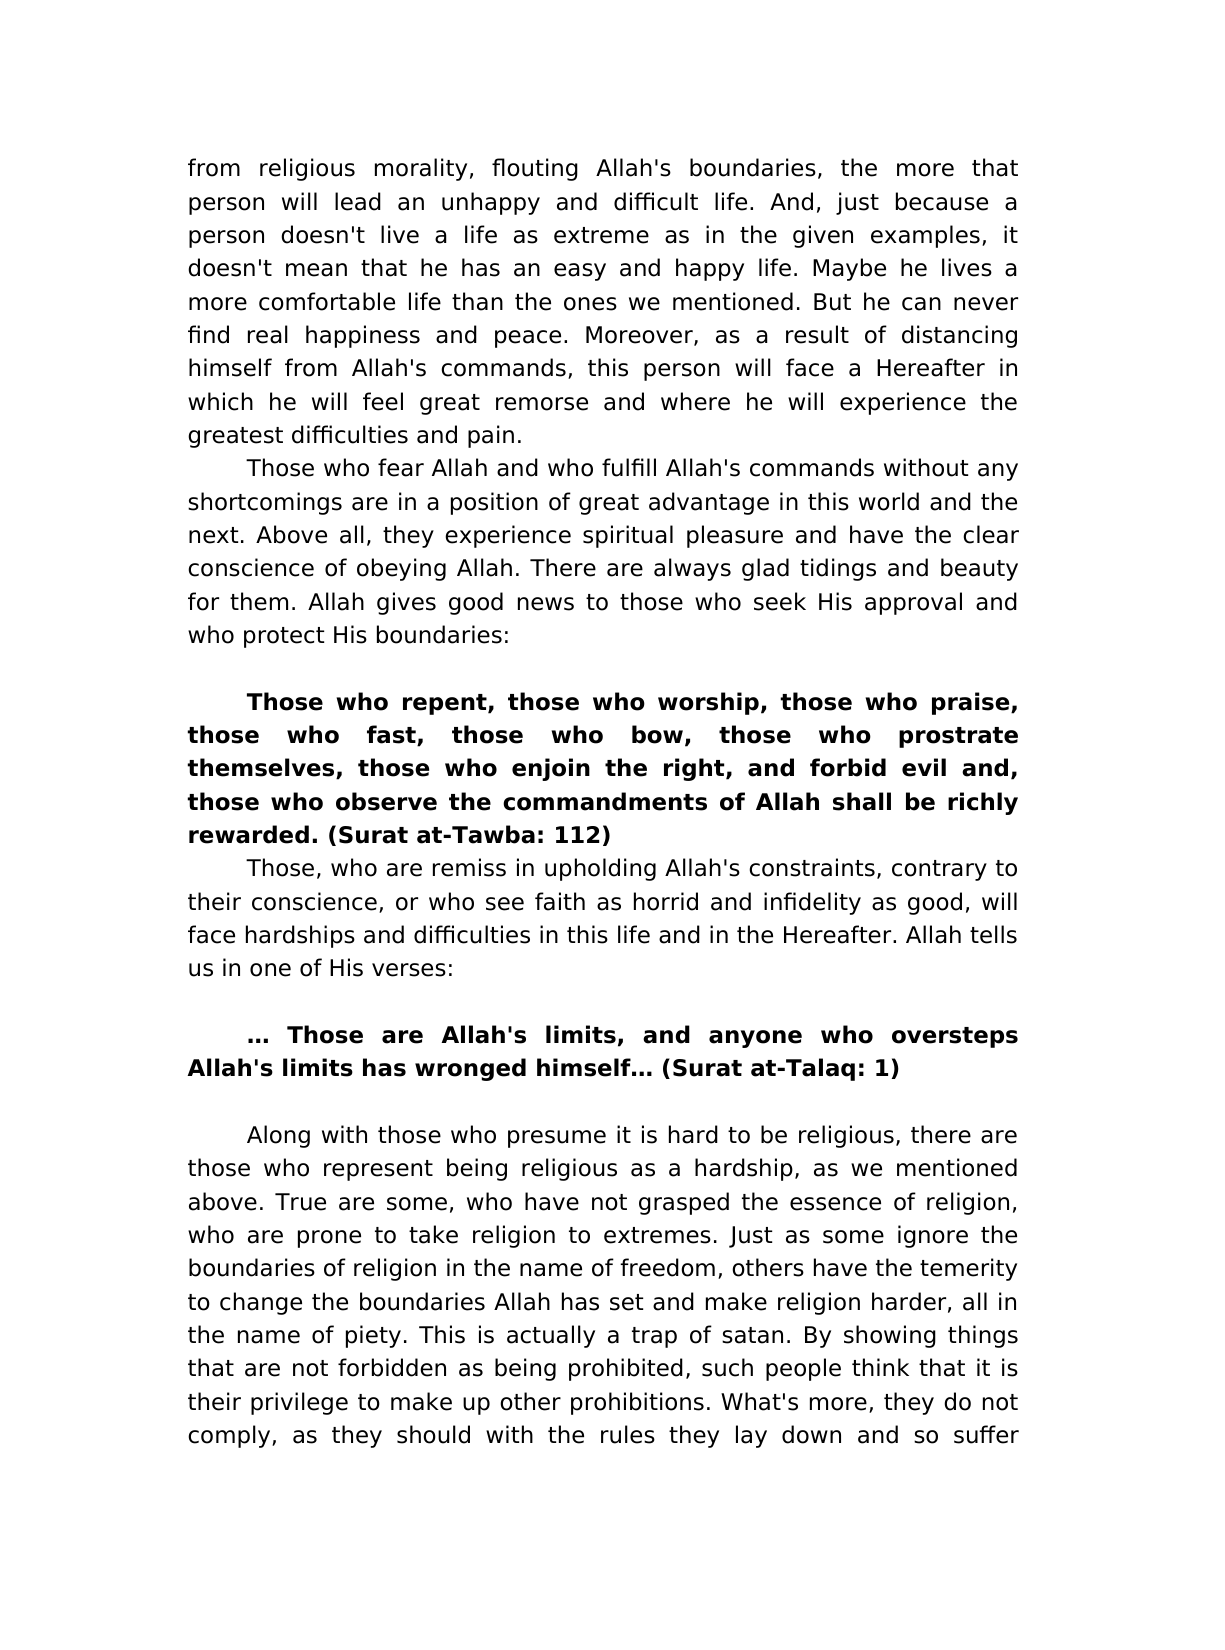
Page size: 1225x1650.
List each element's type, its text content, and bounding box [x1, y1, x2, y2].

text Those, who are remiss in upholding Allah's constraints, contrary to their conscience, or who see faith as horrid and infidelity as good, will face hardships and difficulties in this life and in the Hereafter. Allah tells us in one of His verses: [187, 850, 1020, 983]
text Those who fear Allah and who fulfill Allah's commands without any shortcomings are in a position of great advantage in this world and the next. Above all, they experience spiritual pleasure and have the clear conscience of obeying Allah. There are always glad tidings and beauty for them. Allah gives good news to those who seek His approval and who protect His boundaries: [187, 450, 1020, 650]
text Those who repent, those who worship, those who praise, those who fast, those who bow, those who prostrate themselves, those who enjoin the right, and forbid evil and, those who observe the commandments of Allah shall be richly rewarded. (Surat at-Tawba: 112) [187, 683, 1020, 850]
text … Those are Allah's limits, and anyone who oversteps Allah's limits has wronged himself… (Surat at-Talaq: 1) [187, 1017, 1020, 1083]
text Along with those who presume it is hard to be religious, there are those who represent being religious as a hardship, as we mentioned above. True are some, who have not grasped the essence of religion, who are prone to take religion to extremes. Just as some ignore the boundaries of religion in the name of freedom, others have the temerity to change the boundaries Allah has set and make religion harder, all in the name of piety. This is actually a trap of satan. By showing things that are not forbidden as being prohibited, such people think that it is their privilege to make up other prohibitions. What's more, they do not comply, as they should with the rules they lay down and so suffer [187, 1117, 1020, 1450]
text from religious morality, flouting Allah's boundaries, the more that person will lead an unhappy and difficult life. And, just because a person doesn't live a life as extreme as in the given examples, it doesn't mean that he has an easy and happy life. Maybe he lives a more comfortable life than the ones we mentioned. But he can never find real happiness and peace. Moreover, as a result of distancing himself from Allah's commands, this person will face a Hereafter in which he will feel great remorse and where he will experience the greatest difficulties and pain. [187, 150, 1020, 450]
